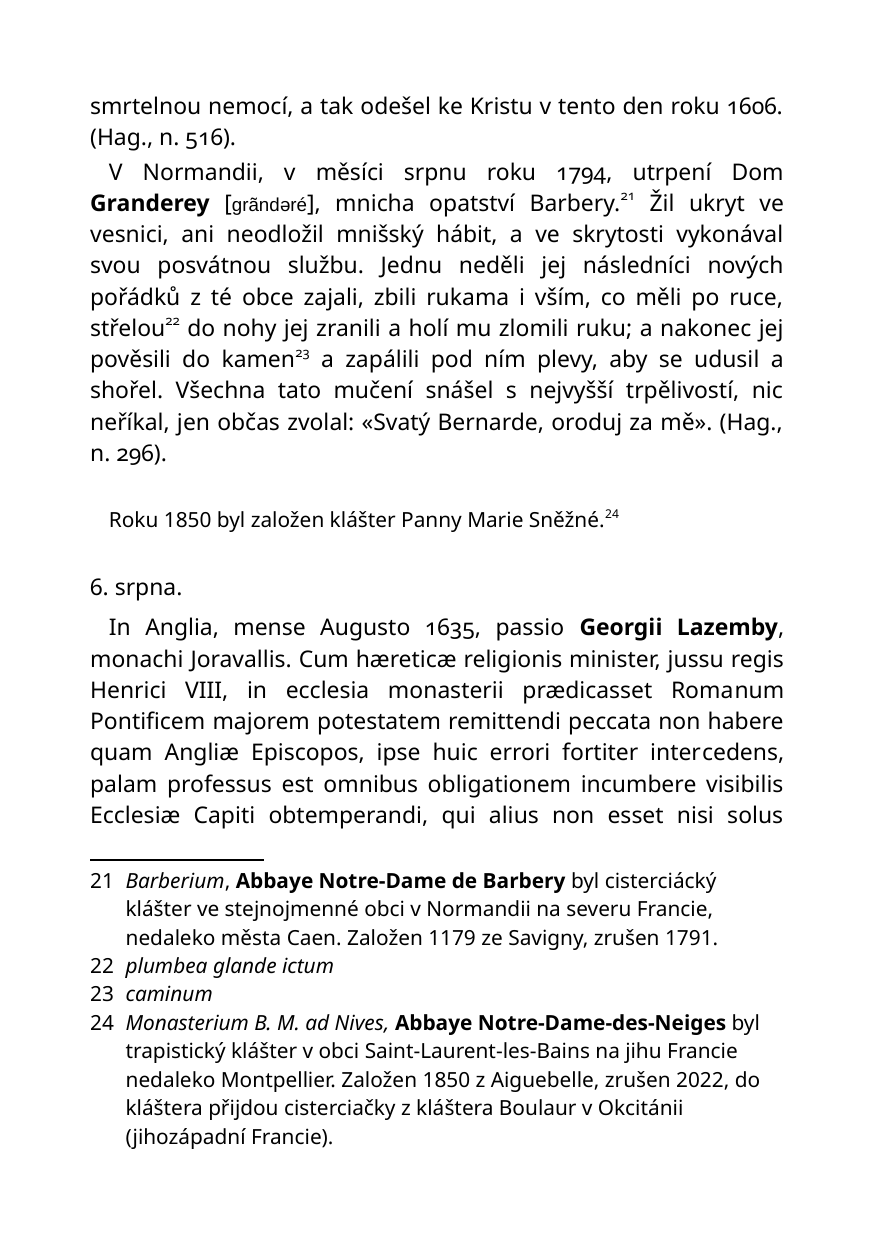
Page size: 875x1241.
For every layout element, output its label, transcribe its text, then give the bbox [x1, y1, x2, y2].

text 6. srpna. [90, 571, 784, 602]
text smrtelnou nemocí, a tak odešel ke Kristu v tento den roku 1606. (Hag., n. 516). [90, 90, 784, 152]
text Monasterium B. M. ad Nives, Abbaye Notre-Dame-des-Neiges byl trapistický klášter v obci Saint-Laurent-les-Bains na jihu Francie nedaleko Montpellier. Založen 1850 z Aiguebelle, zrušen 2022, do kláštera přijdou cisterciačky z kláštera Boulaur v Okcitánii (jihozápadní Francie). [90, 1008, 784, 1150]
text In Anglia, mense Augusto 1635, passio Georgii Lazemby, monachi Joravallis. Cum hæreticæ religionis minister, jussu regis Henrici VIII, in ecclesia monasterii prædicasset Roma­num Pontificem majorem potestatem remittendi peccata non habere quam Angliæ Episcopos, ipse huic errori fortiter inter­cedens, palam professus est omnibus obligationem incumbere visibilis Ecclesiæ Capiti obtemperandi, qui alius non esset nisi solus [90, 611, 784, 830]
text caminum [90, 979, 784, 1008]
text V Normandii, v měsíci srpnu roku 1794, utrpení Dom Granderey [grãndəré], mnicha opatství Barbery. Žil ukryt ve vesnici, ani neodložil mnišský hábit, a ve skrytosti vykonával svou posvátnou službu. Jednu neděli jej následníci nových pořádků z té obce zajali, zbili rukama i vším, co měli po ruce, střelou do nohy jej zranili a holí mu zlomili ruku; a nakonec jej pověsili do kamen a zapálili pod ním plevy, aby se udusil a shořel. Všechna tato mučení snášel s nejvyšší trpělivostí, nic neříkal, jen občas zvolal: «Svatý Bernarde, oroduj za mě». (Hag., n. 296). [90, 156, 784, 468]
text plumbea glande ictum [90, 951, 784, 979]
text Roku 1850 byl založen klášter Panny Marie Sněžné. [90, 505, 784, 534]
text Barberium, Abbaye Notre-Dame de Barbery byl cisterciácký klášter ve stejnojmenné obci v Normandii na severu Francie, nedaleko města Caen. Založen 1179 ze Savigny, zrušen 1791. [90, 866, 784, 951]
